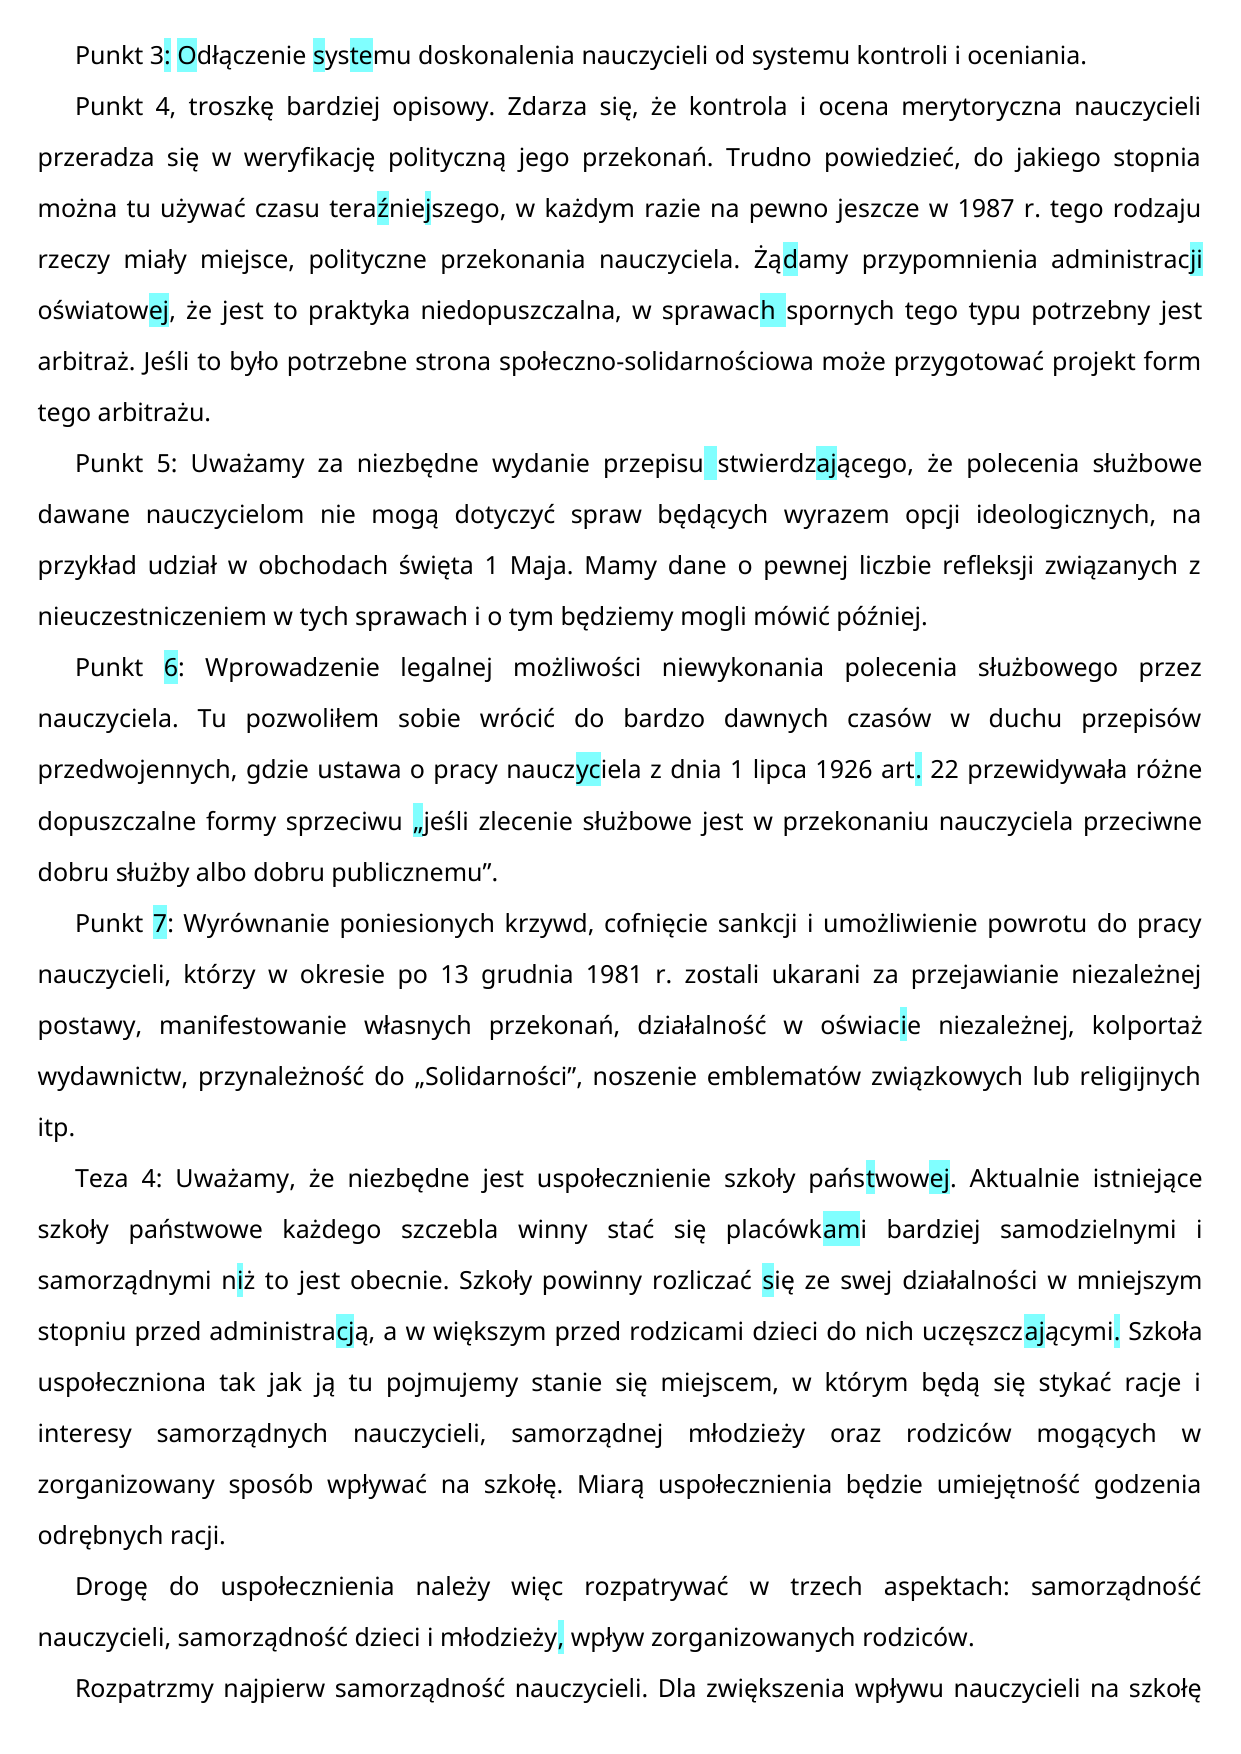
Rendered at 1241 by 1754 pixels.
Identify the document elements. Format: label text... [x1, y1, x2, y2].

text Drogę do uspołecznienia należy więc rozpatrywać w trzech aspektach: samorządność nauczycieli, samorządność dzieci i młodzieży, wpływ zorganizowanych rodziców. [37, 1569, 1203, 1654]
text Teza 4: Uważamy, że niezbędne jest uspołecznienie szkoły państwowej. Aktualnie istniejące szkoły państwowe każdego szczebla winny stać się placówkami bardziej samodzielnymi i samorządnymi niż to jest obecnie. Szkoły powinny rozliczać się ze swej działalności w mniejszym stopniu przed administracją, a w większym przed rodzicami dzieci do nich uczęszczającymi. Szkoła uspołeczniona tak jak ją tu pojmujemy stanie się miejscem, w którym będą się stykać racje i interesy samorządnych nauczycieli, samorządnej młodzieży oraz rodziców mogących w zorganizowany sposób wpływać na szkołę. Miarą uspołecznienia będzie umiejętność godzenia odrębnych racji. [37, 1160, 1203, 1552]
text Punkt 4, troszkę bardziej opisowy. Zdarza się, że kontrola i ocena merytoryczna nauczycieli przeradza się w weryfikację polityczną jego przekonań. Trudno powiedzieć, do jakiego stopnia można tu używać czasu teraźniejszego, w każdym razie na pewno jeszcze w 1987 r. tego rodzaju rzeczy miały miejsce, polityczne przekonania nauczyciela. Żądamy przypomnienia administracji oświatowej, że jest to praktyka niedopuszczalna, w sprawach spornych tego typu potrzebny jest arbitraż. Jeśli to było potrzebne strona społeczno-solidarnościowa może przygotować projekt form tego arbitrażu. [37, 88, 1203, 429]
text Punkt 6: Wprowadzenie legalnej możliwości niewykonania polecenia służbowego przez nauczyciela. Tu pozwoliłem sobie wrócić do bardzo dawnych czasów w duchu przepisów przedwojennych, gdzie ustawa o pracy nauczyciela z dnia 1 lipca 1926 art. 22 przewidywała różne dopuszczalne formy sprzeciwu „jeśli zlecenie służbowe jest w przekonaniu nauczyciela przeciwne dobru służby albo dobru publicznemu”. [37, 650, 1203, 888]
text Punkt 5: Uważamy za niezbędne wydanie przepisu stwierdzającego, że polecenia służbowe dawane nauczycielom nie mogą dotyczyć spraw będących wyrazem opcji ideologicznych, na przykład udział w obchodach święta 1 Maja. Mamy dane o pewnej liczbie refleksji związanych z nieuczestniczeniem w tych sprawach i o tym będziemy mogli mówić później. [37, 446, 1203, 633]
text Punkt 7: Wyrównanie poniesionych krzywd, cofnięcie sankcji i umożliwienie powrotu do pracy nauczycieli, którzy w okresie po 13 grudnia 1981 r. zostali ukarani za przejawianie niezależnej postawy, manifestowanie własnych przekonań, działalność w oświacie niezależnej, kolportaż wydawnictw, przynależność do „Solidarności”, noszenie emblematów związkowych lub religijnych itp. [37, 905, 1203, 1143]
text Rozpatrzmy najpierw samorządność nauczycieli. Dla zwiększenia wpływu nauczycieli na szkołę [37, 1671, 1203, 1705]
text Punkt 3: Odłączenie systemu doskonalenia nauczycieli od systemu kontroli i oceniania. [37, 37, 1203, 72]
